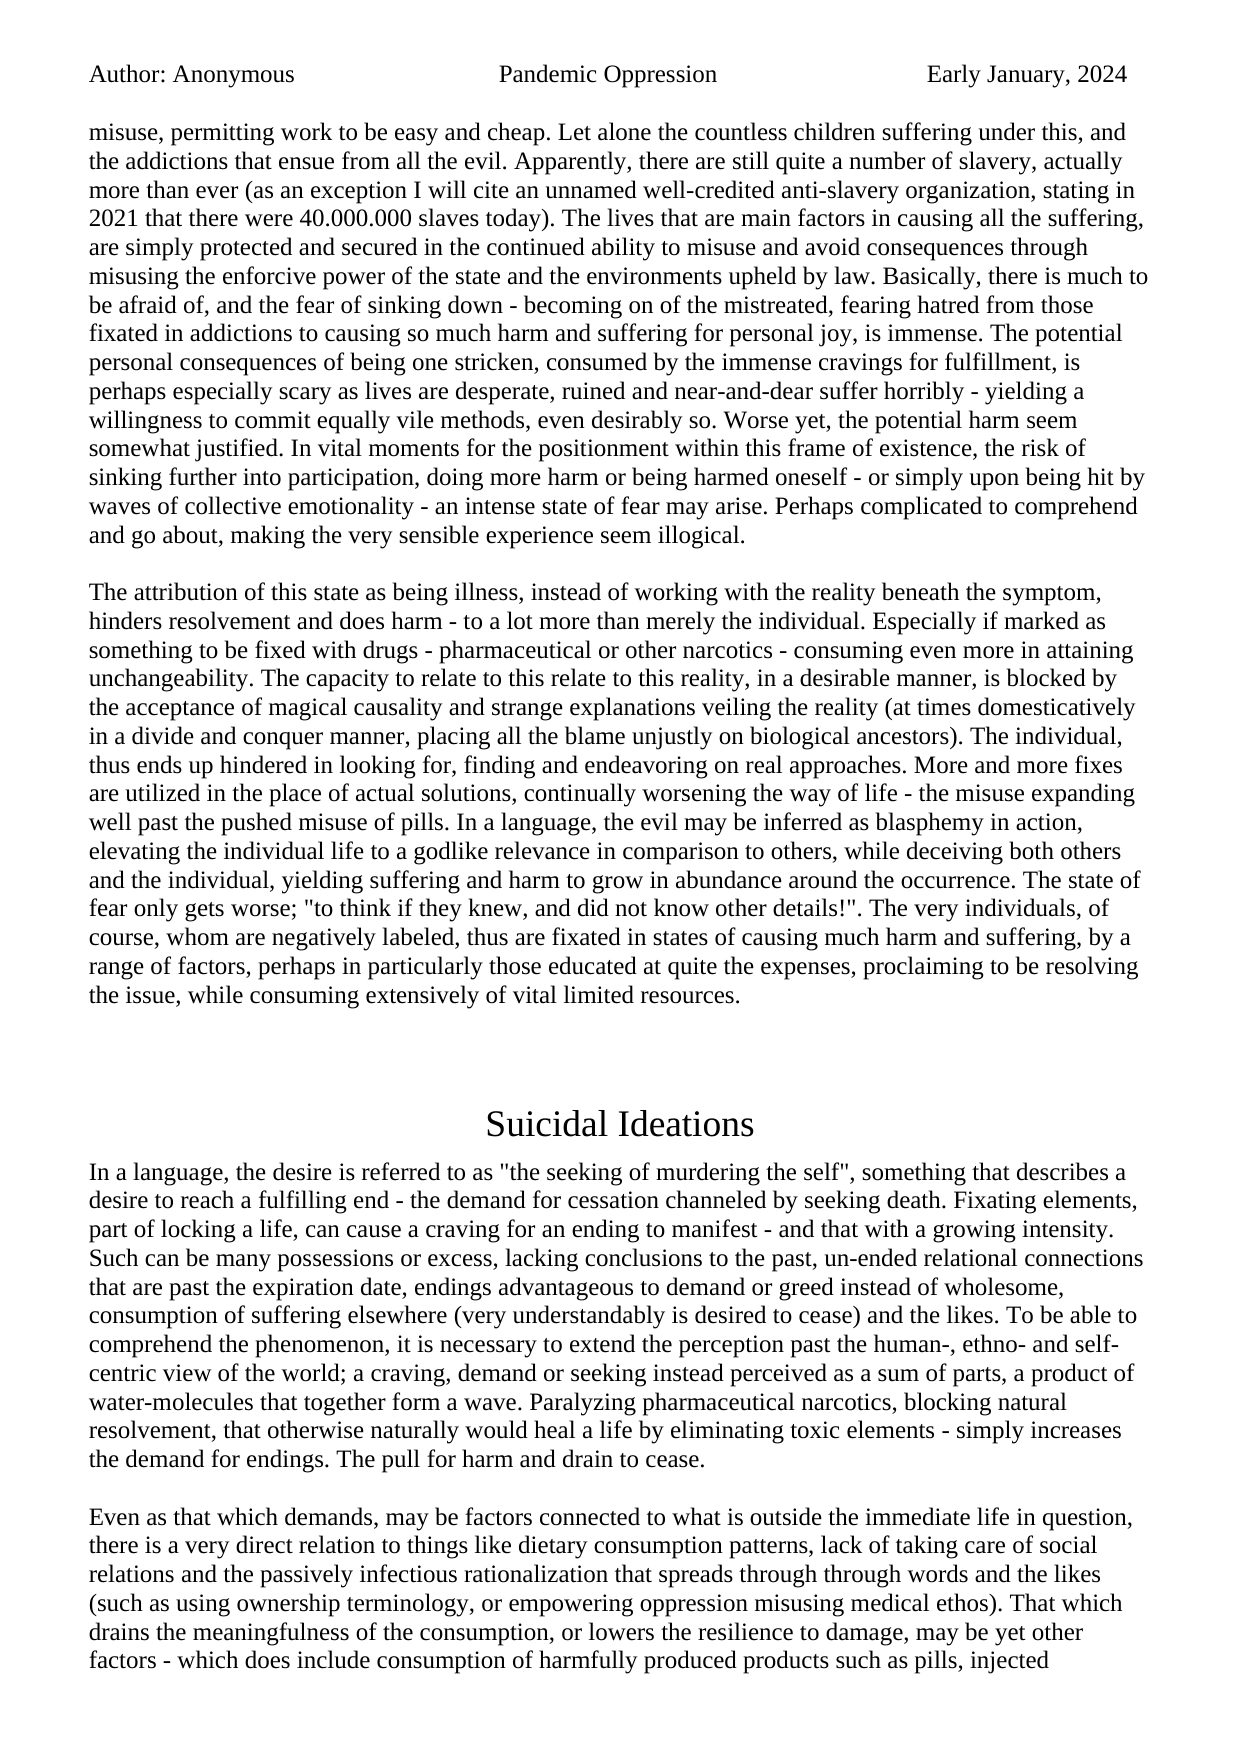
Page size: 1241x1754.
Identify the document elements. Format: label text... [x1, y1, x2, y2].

text Even as that which demands, may be factors connected to what is outside the immediate life in question, there is a very direct relation to things like dietary consumption patterns, lack of taking care of social relations and the passively infectious rationalization that spreads through through words and the likes (such as using ownership terminology, or empowering oppression misusing medical ethos). That which drains the meaningfulness of the consumption, or lowers the resilience to damage, may be yet other factors - which does include consumption of harmfully produced products such as pills, injected [88, 1502, 1152, 1674]
text misuse, permitting work to be easy and cheap. Let alone the countless children suffering under this, and the addictions that ensue from all the evil. Apparently, there are still quite a number of slavery, actually more than ever (as an exception I will cite an unnamed well-credited anti-slavery organization, stating in 2021 that there were 40.000.000 slaves today). The lives that are main factors in causing all the suffering, are simply protected and secured in the continued ability to misuse and avoid consequences through misusing the enforcive power of the state and the environments upheld by law. Basically, there is much to be afraid of, and the fear of sinking down - becoming on of the mistreated, fearing hatred from those fixated in addictions to causing so much harm and suffering for personal joy, is immense. The potential personal consequences of being one stricken, consumed by the immense cravings for fulfillment, is perhaps especially scary as lives are desperate, ruined and near-and-dear suffer horribly - yielding a willingness to commit equally vile methods, even desirably so. Worse yet, the potential harm seem somewhat justified. In vital moments for the positionment within this frame of existence, the risk of sinking further into participation, doing more harm or being harmed oneself - or simply upon being hit by waves of collective emotionality - an intense state of fear may arise. Perhaps complicated to comprehend and go about, making the very sensible experience seem illogical. [88, 117, 1152, 548]
subtitle Suicidal Ideations [88, 1101, 1152, 1144]
text In a language, the desire is referred to as "the seeking of murdering the self", something that describes a desire to reach a fulfilling end - the demand for cessation channeled by seeking death. Fixating elements, part of locking a life, can cause a craving for an ending to manifest - and that with a growing intensity. Such can be many possessions or excess, lacking conclusions to the past, un-ended relational connections that are past the expiration date, endings advantageous to demand or greed instead of wholesome, consumption of suffering elsewhere (very understandably is desired to cease) and the likes. To be able to comprehend the phenomenon, it is necessary to extend the perception past the human-, ethno- and self-centric view of the world; a craving, demand or seeking instead perceived as a sum of parts, a product of water-molecules that together form a wave. Paralyzing pharmaceutical narcotics, blocking natural resolvement, that otherwise naturally would heal a life by eliminating toxic elements - simply increases the demand for endings. The pull for harm and drain to cease. [88, 1157, 1152, 1473]
text The attribution of this state as being illness, instead of working with the reality beneath the symptom, hinders resolvement and does harm - to a lot more than merely the individual. Especially if marked as something to be fixed with drugs - pharmaceutical or other narcotics - consuming even more in attaining unchangeability. The capacity to relate to this relate to this reality, in a desirable manner, is blocked by the acceptance of magical causality and strange explanations veiling the reality (at times domesticatively in a divide and conquer manner, placing all the blame unjustly on biological ancestors). The individual, thus ends up hindered in looking for, finding and endeavoring on real approaches. More and more fixes are utilized in the place of actual solutions, continually worsening the way of life - the misuse expanding well past the pushed misuse of pills. In a language, the evil may be inferred as blasphemy in action, elevating the individual life to a godlike relevance in comparison to others, while deceiving both others and the individual, yielding suffering and harm to grow in abundance around the occurrence. The state of fear only gets worse; "to think if they knew, and did not know other details!". The very individuals, of course, whom are negatively labeled, thus are fixated in states of causing much harm and suffering, by a range of factors, perhaps in particularly those educated at quite the expenses, proclaiming to be resolving the issue, while consuming extensively of vital limited resources. [88, 577, 1152, 1008]
